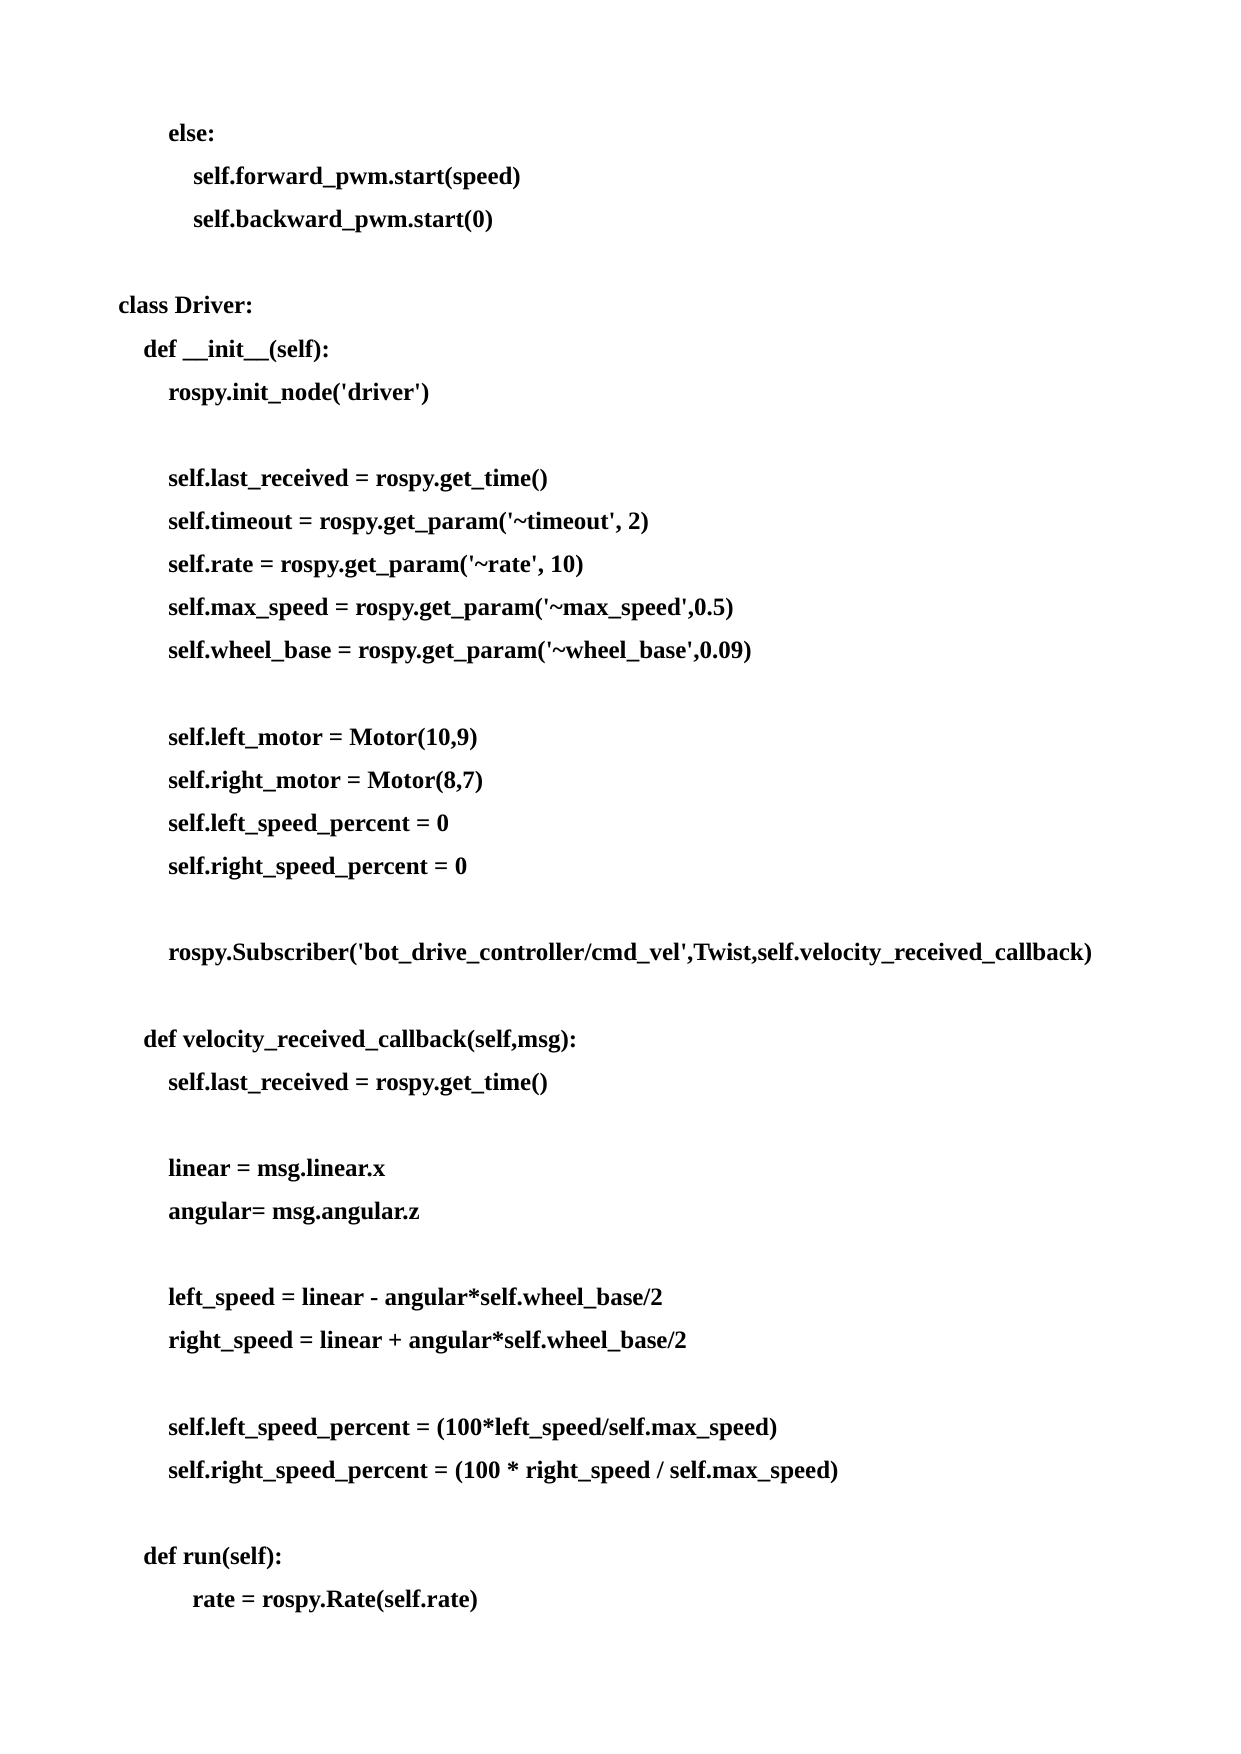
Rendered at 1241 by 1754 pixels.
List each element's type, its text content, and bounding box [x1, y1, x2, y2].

text self.right_motor = Motor(8,7) [118, 765, 1122, 794]
text self.backward_pwm.start(0) [118, 204, 1122, 233]
text self.last_received = rospy.get_time() [118, 1067, 1122, 1096]
text self.wheel_base = rospy.get_param('~wheel_base',0.09) [118, 636, 1122, 664]
text self.last_received = rospy.get_time() [118, 463, 1122, 492]
text left_speed = linear - angular*self.wheel_base/2 [118, 1282, 1122, 1311]
text right_speed = linear + angular*self.wheel_base/2 [118, 1326, 1122, 1354]
text rospy.init_node('driver') [118, 377, 1122, 406]
text def run(self): [118, 1541, 1122, 1570]
text class Driver: [118, 291, 1122, 319]
text self.right_speed_percent = (100 * right_speed / self.max_speed) [118, 1455, 1122, 1484]
text def velocity_received_callback(self,msg): [118, 1024, 1122, 1052]
text rospy.Subscriber('bot_drive_controller/cmd_vel',Twist,self.velocity_received_callback) [118, 937, 1122, 966]
text self.max_speed = rospy.get_param('~max_speed',0.5) [118, 592, 1122, 621]
text self.rate = rospy.get_param('~rate', 10) [118, 549, 1122, 578]
text self.left_speed_percent = 0 [118, 808, 1122, 837]
text self.right_speed_percent = 0 [118, 851, 1122, 880]
text self.left_speed_percent = (100*left_speed/self.max_speed) [118, 1412, 1122, 1441]
text rate = rospy.Rate(self.rate) [118, 1584, 1122, 1613]
text def __init__(self): [118, 334, 1122, 362]
text linear = msg.linear.x [118, 1153, 1122, 1182]
text angular= msg.angular.z [118, 1196, 1122, 1225]
text self.timeout = rospy.get_param('~timeout', 2) [118, 506, 1122, 535]
text else: [118, 118, 1122, 147]
text self.forward_pwm.start(speed) [118, 161, 1122, 190]
text self.left_motor = Motor(10,9) [118, 722, 1122, 751]
